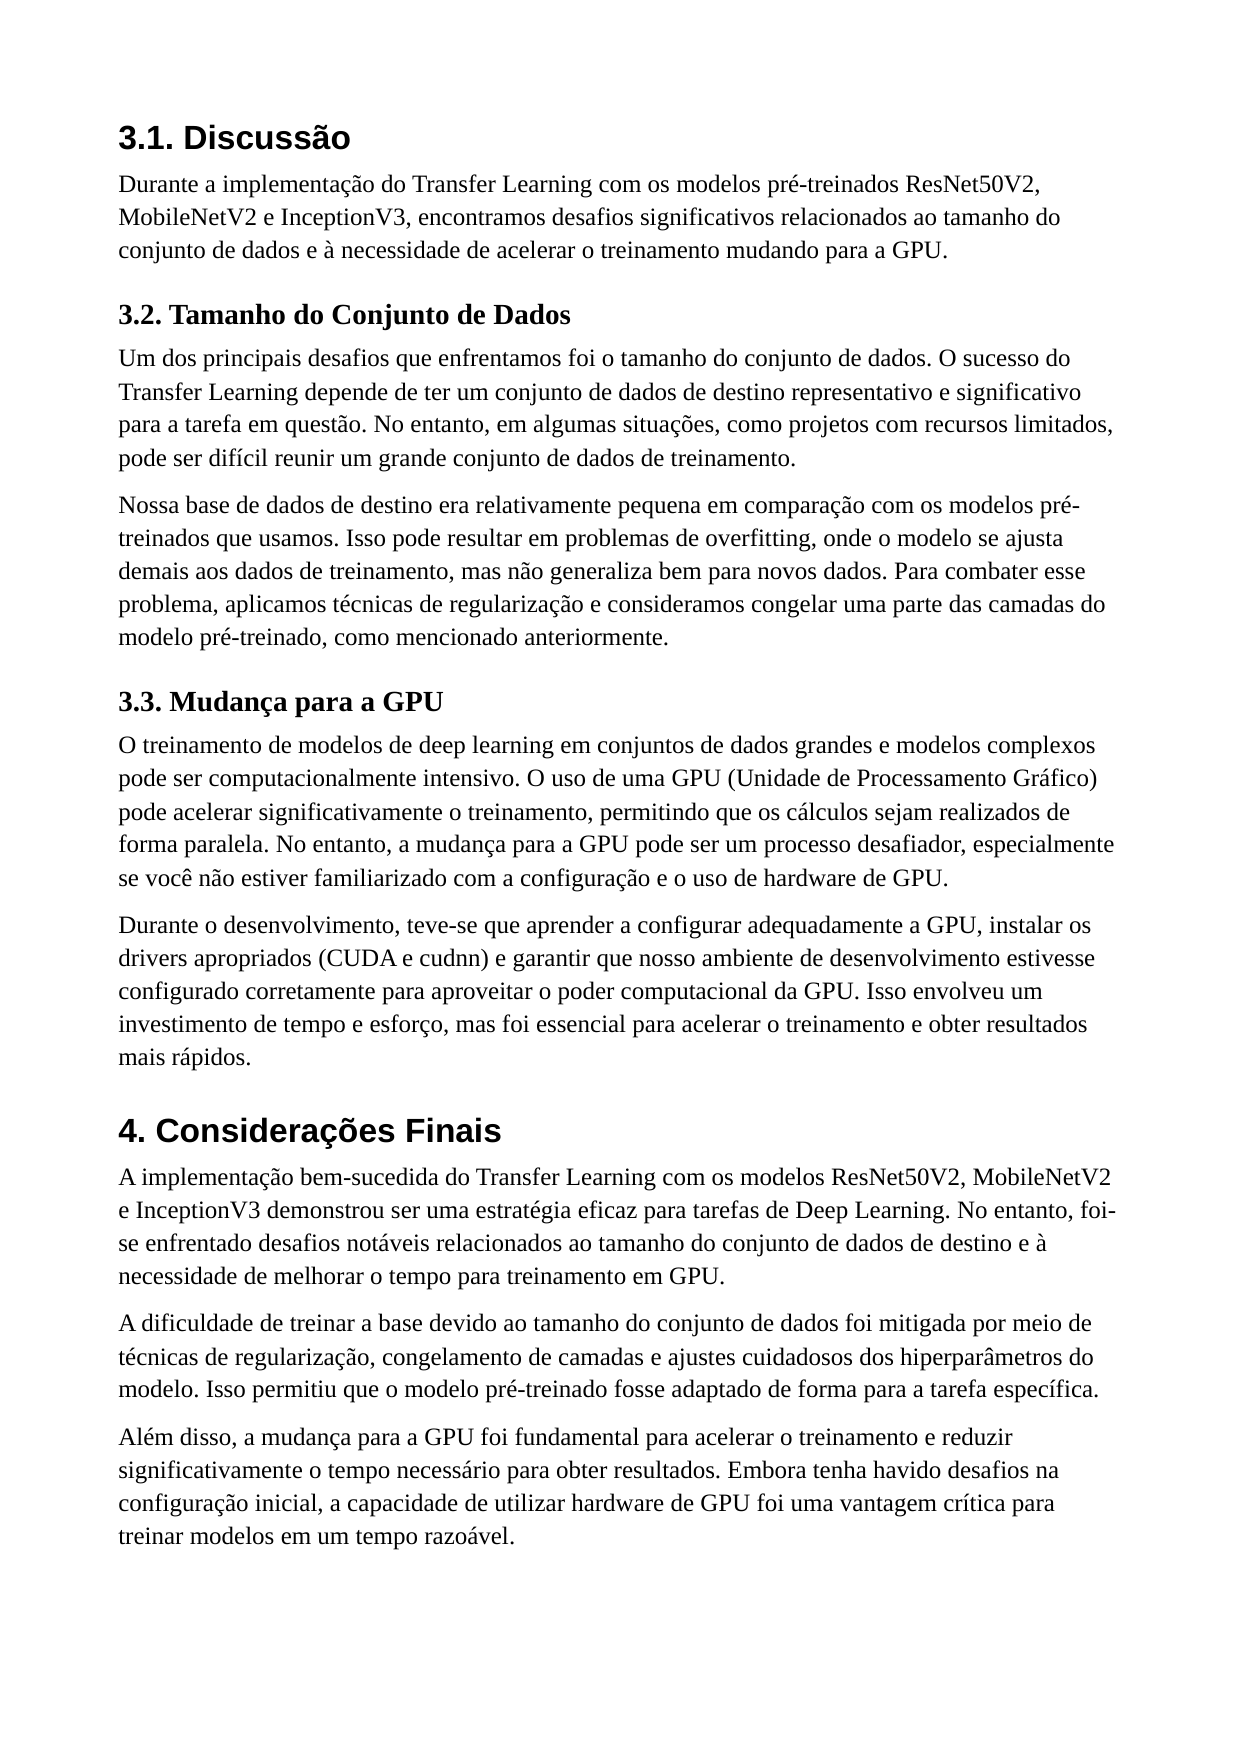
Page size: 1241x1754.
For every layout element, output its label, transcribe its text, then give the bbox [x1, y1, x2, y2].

subtitle 4. Considerações Finais [118, 1111, 1122, 1149]
text Durante o desenvolvimento, teve-se que aprender a configurar adequadamente a GPU, instalar os drivers apropriados (CUDA e cudnn) e garantir que nosso ambiente de desenvolvimento estivesse configurado corretamente para aproveitar o poder computacional da GPU. Isso envolveu um investimento de tempo e esforço, mas foi essencial para acelerar o treinamento e obter resultados mais rápidos. [118, 910, 1122, 1071]
text Além disso, a mudança para a GPU foi fundamental para acelerar o treinamento e reduzir significativamente o tempo necessário para obter resultados. Embora tenha havido desafios na configuração inicial, a capacidade de utilizar hardware de GPU foi uma vantagem crítica para treinar modelos em um tempo razoável. [118, 1422, 1122, 1550]
text O treinamento de modelos de deep learning em conjuntos de dados grandes e modelos complexos pode ser computacionalmente intensivo. O uso de uma GPU (Unidade de Processamento Gráfico) pode acelerar significativamente o treinamento, permitindo que os cálculos sejam realizados de forma paralela. No entanto, a mudança para a GPU pode ser um processo desafiador, especialmente se você não estiver familiarizado com a configuração e o uso de hardware de GPU. [118, 731, 1122, 891]
text Um dos principais desafios que enfrentamos foi o tamanho do conjunto de dados. O sucesso do Transfer Learning depende de ter um conjunto de dados de destino representativo e significativo para a tarefa em questão. No entanto, em algumas situações, como projetos com recursos limitados, pode ser difícil reunir um grande conjunto de dados de treinamento. [118, 343, 1122, 471]
text Durante a implementação do Transfer Learning com os modelos pré-treinados ResNet50V2, MobileNetV2 e InceptionV3, encontramos desafios significativos relacionados ao tamanho do conjunto de dados e à necessidade de acelerar o treinamento mudando para a GPU. [118, 169, 1122, 264]
text Nossa base de dados de destino era relativamente pequena em comparação com os modelos pré-treinados que usamos. Isso pode resultar em problemas de overfitting, onde o modelo se ajusta demais aos dados de treinamento, mas não generaliza bem para novos dados. Para combater esse problema, aplicamos técnicas de regularização e consideramos congelar uma parte das camadas do modelo pré-treinado, como mencionado anteriormente. [118, 490, 1122, 651]
subtitle 3.1. Discussão [118, 118, 1122, 157]
text A implementação bem-sucedida do Transfer Learning com os modelos ResNet50V2, MobileNetV2 e InceptionV3 demonstrou ser uma estratégia eficaz para tarefas de Deep Learning. No entanto, foi-se enfrentado desafios notáveis relacionados ao tamanho do conjunto de dados de destino e à necessidade de melhorar o tempo para treinamento em GPU. [118, 1162, 1122, 1290]
subtitle 3.2. Tamanho do Conjunto de Dados [118, 297, 1122, 331]
text A dificuldade de treinar a base devido ao tamanho do conjunto de dados foi mitigada por meio de técnicas de regularização, congelamento de camadas e ajustes cuidadosos dos hiperparâmetros do modelo. Isso permitiu que o modelo pré-treinado fosse adaptado de forma para a tarefa específica. [118, 1308, 1122, 1403]
subtitle 3.3. Mudança para a GPU [118, 684, 1122, 718]
